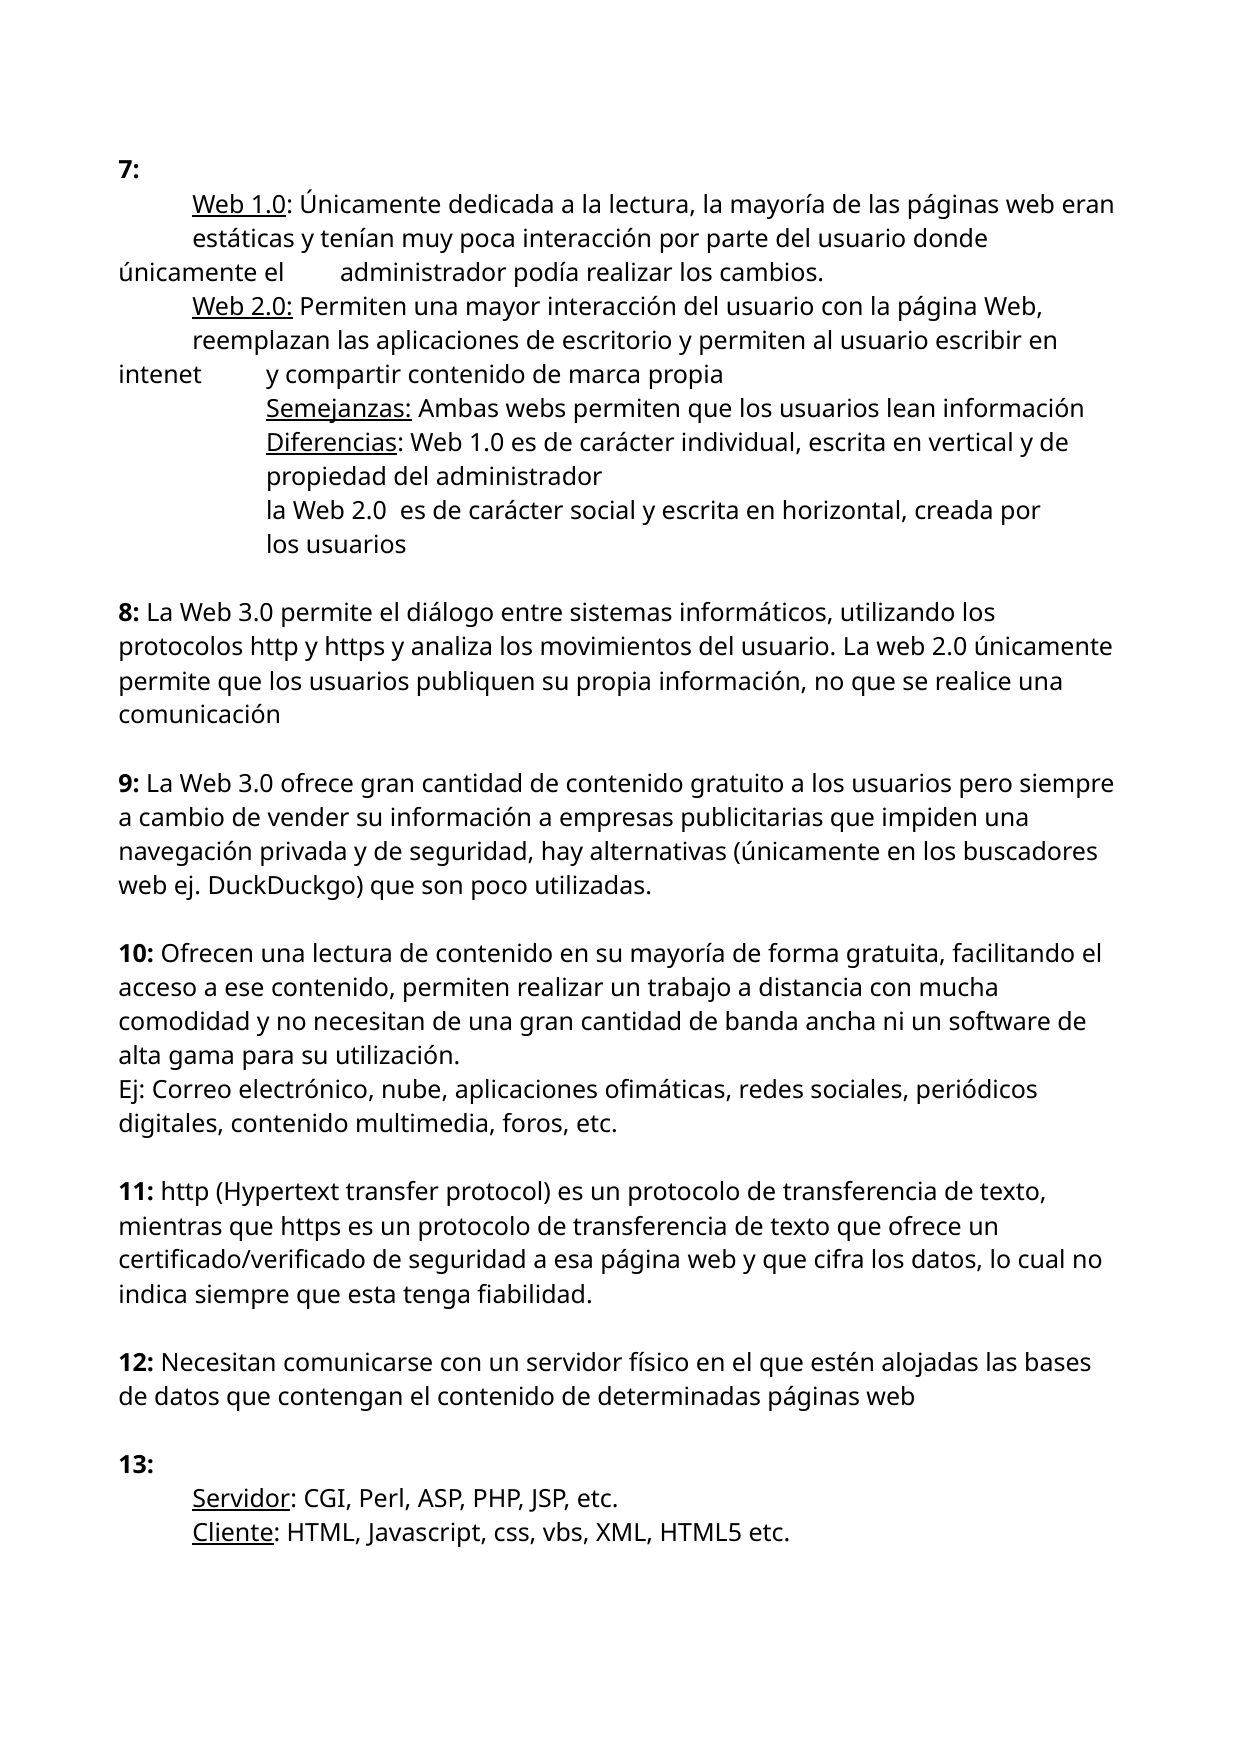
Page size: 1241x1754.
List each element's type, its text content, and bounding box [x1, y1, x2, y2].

text 7: [118, 152, 1122, 186]
text la Web 2.0 es de carácter social y escrita en horizontal, creada por los usuarios [118, 493, 1122, 561]
text Semejanzas: Ambas webs permiten que los usuarios lean información [118, 391, 1122, 425]
text Cliente: HTML, Javascript, css, vbs, XML, HTML5 etc. [118, 1515, 1122, 1549]
text 9: La Web 3.0 ofrece gran cantidad de contenido gratuito a los usuarios pero siempre a cambio de vender su información a empresas publicitarias que impiden una navegación privada y de seguridad, hay alternativas (únicamente en los buscadores web ej. DuckDuckgo) que son poco utilizadas. [118, 765, 1122, 902]
text Web 2.0: Permiten una mayor interacción del usuario con la página Web, reemplazan las aplicaciones de escritorio y permiten al usuario escribir en intenet y compartir contenido de marca propia [118, 288, 1122, 391]
text 13: [118, 1447, 1122, 1481]
text Ej: Correo electrónico, nube, aplicaciones ofimáticas, redes sociales, periódicos digitales, contenido multimedia, foros, etc. [118, 1072, 1122, 1140]
text 12: Necesitan comunicarse con un servidor físico en el que estén alojadas las bases de datos que contengan el contenido de determinadas páginas web [118, 1344, 1122, 1412]
text Servidor: CGI, Perl, ASP, PHP, JSP, etc. [118, 1481, 1122, 1515]
text 10: Ofrecen una lectura de contenido en su mayoría de forma gratuita, facilitando el acceso a ese contenido, permiten realizar un trabajo a distancia con mucha comodidad y no necesitan de una gran cantidad de banda ancha ni un software de alta gama para su utilización. [118, 936, 1122, 1072]
text 11: http (Hypertext transfer protocol) es un protocolo de transferencia de texto, mientras que https es un protocolo de transferencia de texto que ofrece un certificado/verificado de seguridad a esa página web y que cifra los datos, lo cual no indica siempre que esta tenga fiabilidad. [118, 1174, 1122, 1310]
text Web 1.0: Únicamente dedicada a la lectura, la mayoría de las páginas web eran estáticas y tenían muy poca interacción por parte del usuario donde únicamente el administrador podía realizar los cambios. [118, 186, 1122, 288]
text Diferencias: Web 1.0 es de carácter individual, escrita en vertical y de propiedad del administrador [118, 425, 1122, 493]
text 8: La Web 3.0 permite el diálogo entre sistemas informáticos, utilizando los protocolos http y https y analiza los movimientos del usuario. La web 2.0 únicamente permite que los usuarios publiquen su propia información, no que se realice una comunicación [118, 595, 1122, 731]
